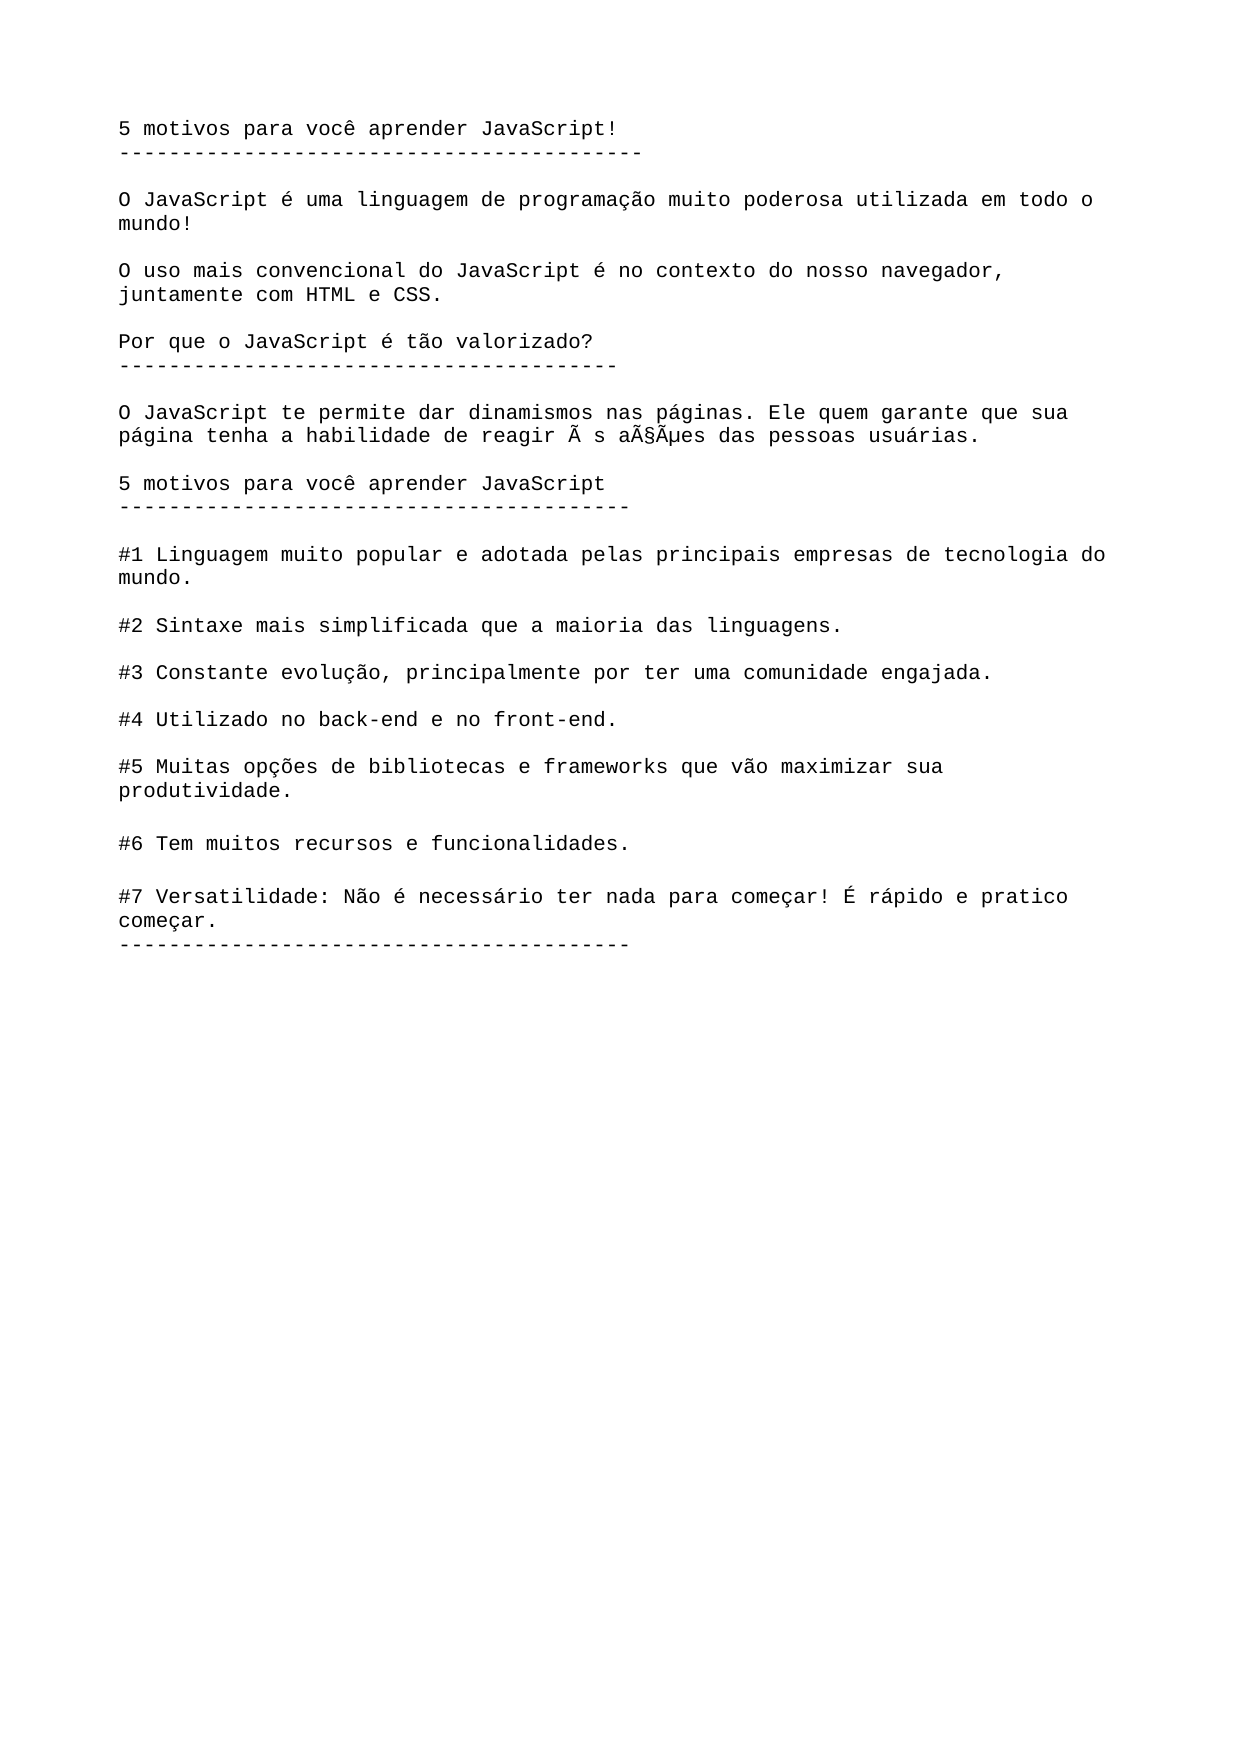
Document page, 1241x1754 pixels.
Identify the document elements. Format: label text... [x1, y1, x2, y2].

text ----------------------------------------- [118, 934, 1122, 957]
text ------------------------------------------ [118, 142, 1122, 165]
text O JavaScript te permite dar dinamismos nas páginas. Ele quem garante que sua página tenha a habilidade de reagir Ã s aÃ§Ãµes das pessoas usuárias. [118, 402, 1122, 449]
text #7 Versatilidade: Não é necessário ter nada para começar! É rápido e pratico começar. [118, 886, 1122, 934]
text 5 motivos para você aprender JavaScript! [118, 118, 1122, 142]
text #4 Utilizado no back-end e no front-end. [118, 709, 1122, 733]
text #6 Tem muitos recursos e funcionalidades. [118, 833, 1122, 857]
text #1 Linguagem muito popular e adotada pelas principais empresas de tecnologia do mundo. [118, 544, 1122, 591]
text #5 Muitas opções de bibliotecas e frameworks que vão maximizar sua produtividade. [118, 757, 1122, 804]
text ---------------------------------------- [118, 354, 1122, 378]
text Por que o JavaScript é tão valorizado? [118, 331, 1122, 354]
text 5 motivos para você aprender JavaScript [118, 473, 1122, 496]
text #3 Constante evolução, principalmente por ter uma comunidade engajada. [118, 662, 1122, 686]
text O uso mais convencional do JavaScript é no contexto do nosso navegador, juntamente com HTML e CSS. [118, 260, 1122, 307]
text O JavaScript é uma linguagem de programação muito poderosa utilizada em todo o mundo! [118, 189, 1122, 236]
text ----------------------------------------- [118, 496, 1122, 520]
text #2 Sintaxe mais simplificada que a maioria das linguagens. [118, 615, 1122, 638]
